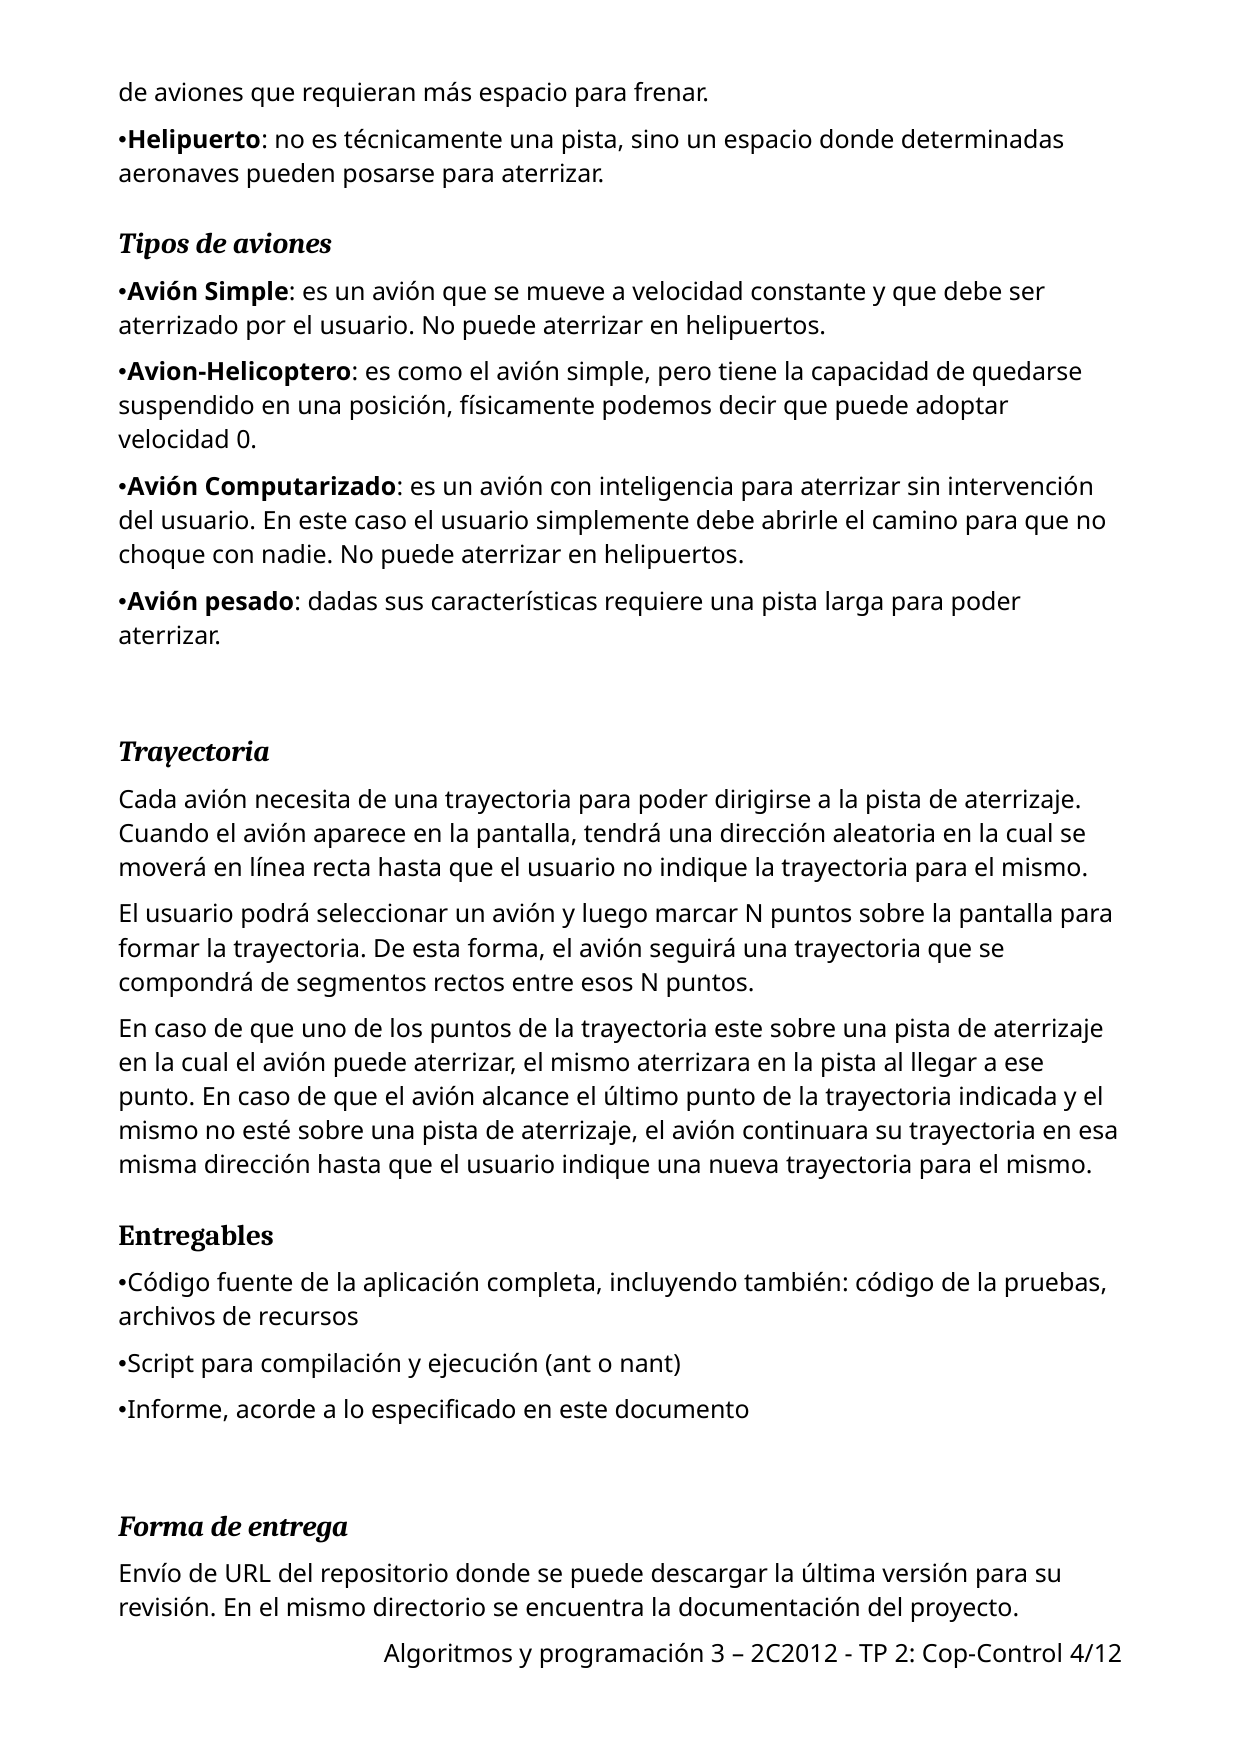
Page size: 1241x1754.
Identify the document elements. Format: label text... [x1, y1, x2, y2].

list Script para compilación y ejecución (ant o nant) [118, 1345, 1122, 1379]
list Avión Computarizado: es un avión con inteligencia para aterrizar sin intervención del usuario. En este caso el usuario simplemente debe abrirle el camino para que no choque con nadie. No puede aterrizar en helipuertos. [118, 468, 1122, 571]
text En caso de que uno de los puntos de la trayectoria este sobre una pista de aterrizaje en la cual el avión puede aterrizar, el mismo aterrizara en la pista al llegar a ese punto. En caso de que el avión alcance el último punto de la trayectoria indicada y el mismo no esté sobre una pista de aterrizaje, el avión continuara su trayectoria en esa misma dirección hasta que el usuario indique una nueva trayectoria para el mismo. [118, 1011, 1122, 1181]
list de aviones que requieran más espacio para frenar. [118, 75, 1122, 109]
list Informe, acorde a lo especificado en este documento [118, 1392, 1122, 1426]
list Avión Simple: es un avión que se mueve a velocidad constante y que debe ser aterrizado por el usuario. No puede aterrizar en helipuertos. [118, 273, 1122, 341]
subtitle Entregables [118, 1219, 1122, 1252]
subtitle Tipos de aviones [118, 227, 1122, 261]
list Avión pesado: dadas sus características requiere una pista larga para poder aterrizar. [118, 583, 1122, 651]
list Helipuerto: no es técnicamente una pista, sino un espacio donde determinadas aeronaves pueden posarse para aterrizar. [118, 122, 1122, 190]
text Cada avión necesita de una trayectoria para poder dirigirse a la pista de aterrizaje. Cuando el avión aparece en la pantalla, tendrá una dirección aleatoria en la cual se moverá en línea recta hasta que el usuario no indique la trayectoria para el mismo. [118, 781, 1122, 884]
subtitle Forma de entrega [118, 1510, 1122, 1543]
text El usuario podrá seleccionar un avión y luego marcar N puntos sobre la pantalla para formar la trayectoria. De esta forma, el avión seguirá una trayectoria que se compondrá de segmentos rectos entre esos N puntos. [118, 896, 1122, 998]
list Avion-Helicoptero: es como el avión simple, pero tiene la capacidad de quedarse suspendido en una posición, físicamente podemos decir que puede adoptar velocidad 0. [118, 354, 1122, 456]
text Envío de URL del repositorio donde se puede descargar la última versión para su revisión. En el mismo directorio se encuentra la documentación del proyecto. [118, 1556, 1122, 1624]
list Código fuente de la aplicación completa, incluyendo también: código de la pruebas, archivos de recursos [118, 1265, 1122, 1333]
subtitle Trayectoria [118, 735, 1122, 769]
